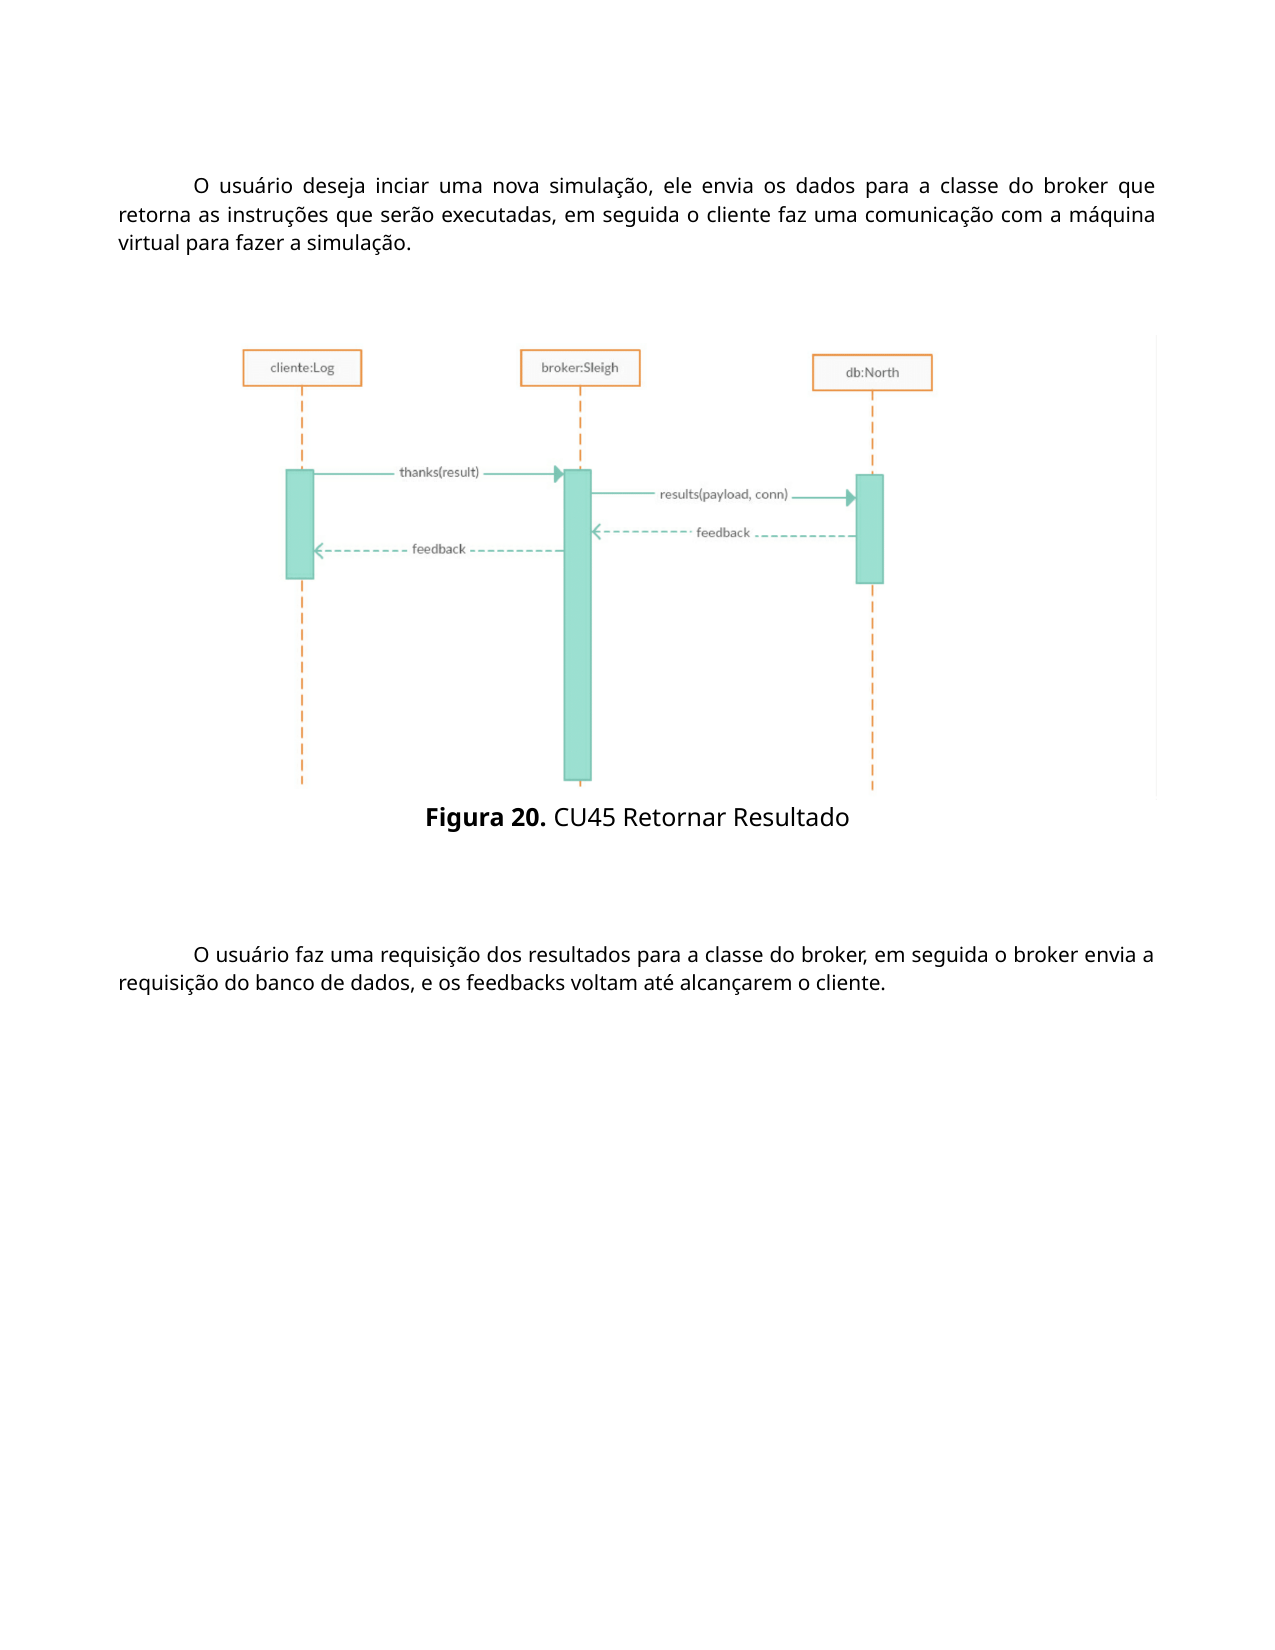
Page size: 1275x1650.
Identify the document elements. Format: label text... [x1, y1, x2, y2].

picture [118, 335, 1157, 800]
text O usuário deseja inciar uma nova simulação, ele envia os dados para a classe do broker que retorna as instruções que serão executadas, em seguida o cliente faz uma comunicação com a máquina virtual para fazer a simulação. [118, 172, 1157, 257]
text O usuário faz uma requisição dos resultados para a classe do broker, em seguida o broker envia a requisição do banco de dados, e os feedbacks voltam até alcançarem o cliente. [118, 940, 1157, 997]
text Figura 20. CU45 Retornar Resultado [118, 800, 1157, 833]
